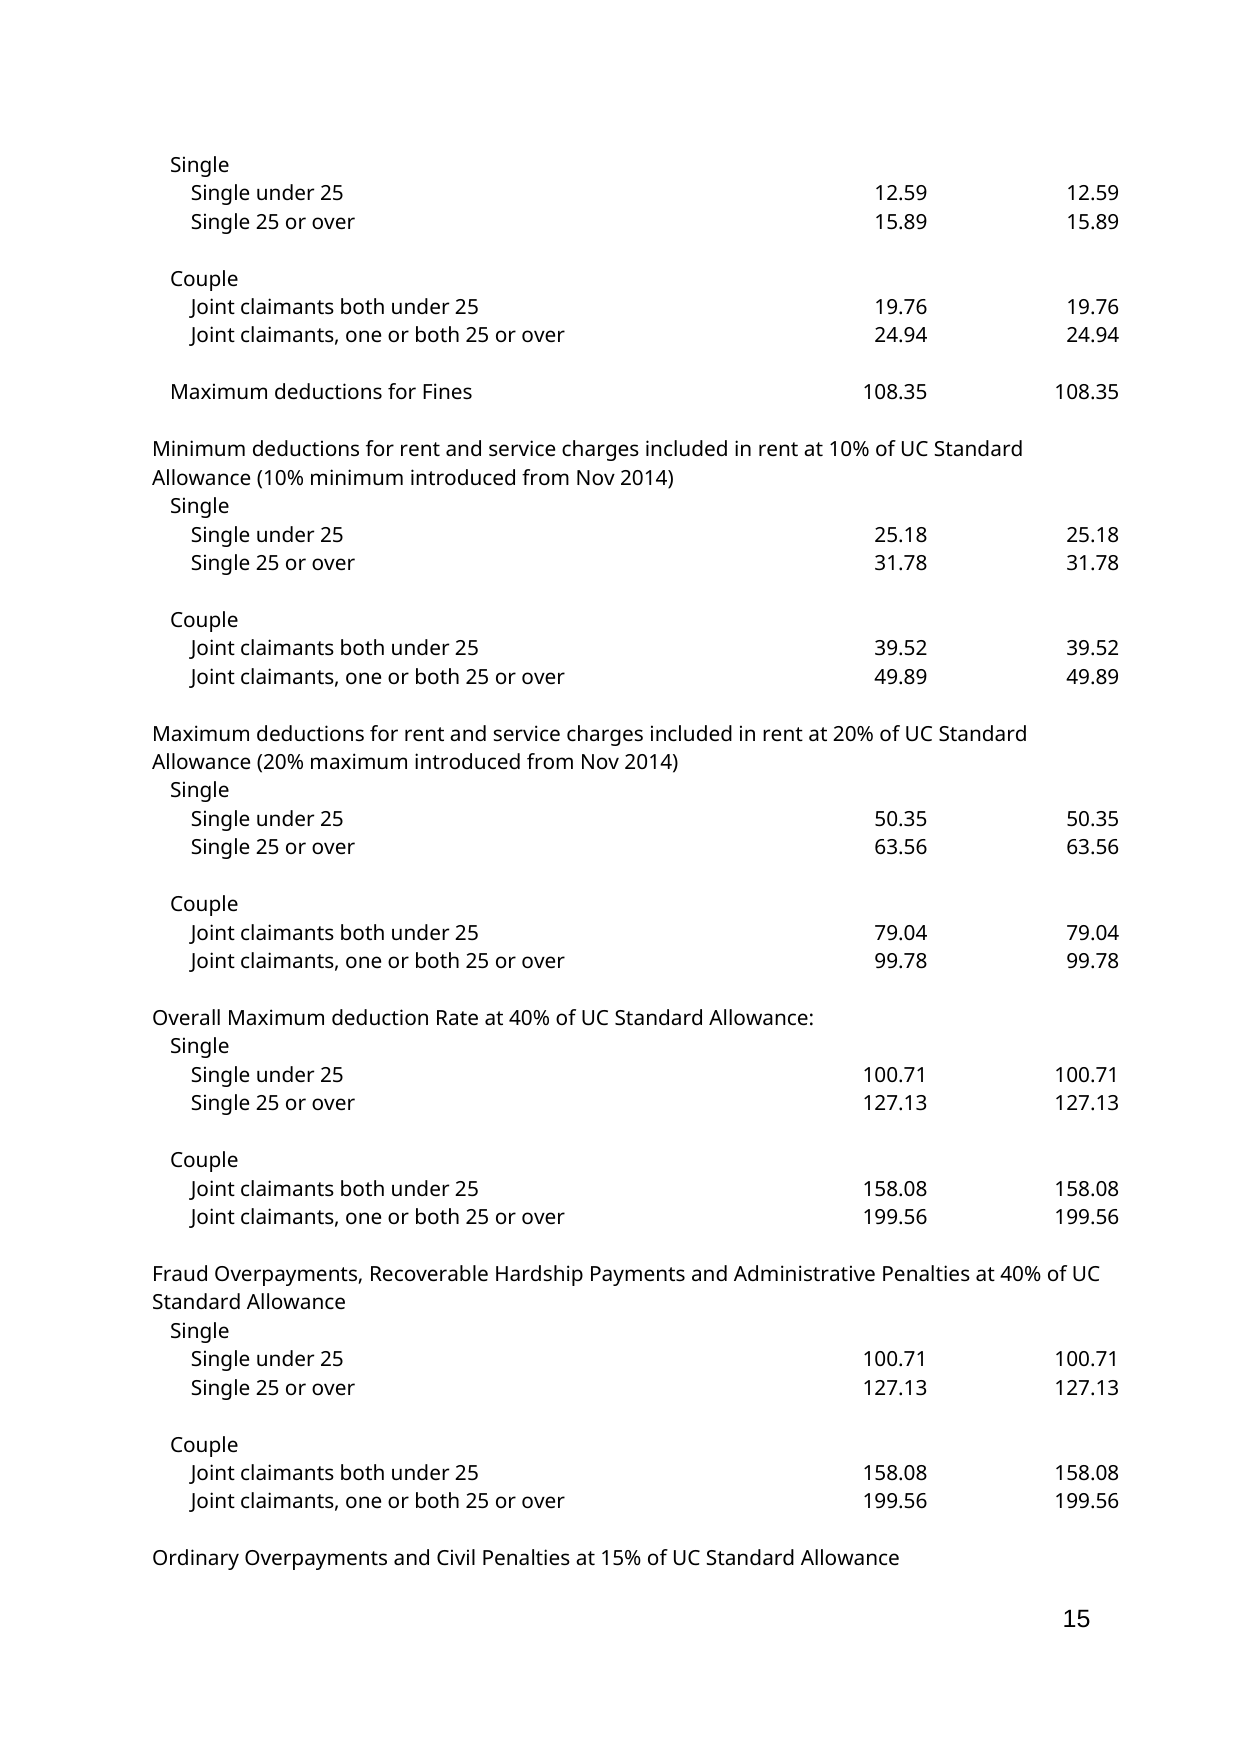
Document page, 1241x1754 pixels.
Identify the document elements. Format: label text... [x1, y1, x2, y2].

table_cell [944, 861, 1136, 889]
table_cell 49.89 [944, 662, 1136, 690]
table_cell 12.59 [944, 179, 1136, 207]
table_cell 50.35 [752, 804, 944, 832]
table_cell [117, 1515, 752, 1543]
table_cell [117, 975, 752, 1003]
table_cell [752, 577, 944, 605]
table_cell [117, 577, 752, 605]
table_cell Single under 25 [117, 179, 752, 207]
table_cell Single 25 or over [117, 548, 752, 577]
table_cell [117, 1401, 752, 1430]
table_cell Single [117, 776, 752, 804]
table_cell Joint claimants both under 25 [117, 1174, 752, 1202]
table_cell Single 25 or over [117, 1373, 752, 1401]
table_cell [752, 776, 944, 804]
table_cell 31.78 [752, 548, 944, 577]
table_cell [944, 1117, 1136, 1145]
table_cell 12.59 [752, 179, 944, 207]
table_cell [944, 776, 1136, 804]
table_cell [117, 406, 752, 434]
table_cell 25.18 [944, 520, 1136, 548]
table_cell Single under 25 [117, 1060, 752, 1088]
table_cell 158.08 [944, 1174, 1136, 1202]
table_cell [944, 491, 1136, 520]
table_cell 127.13 [944, 1373, 1136, 1401]
table_cell 24.94 [944, 321, 1136, 349]
table_cell [117, 1117, 752, 1145]
table_cell 108.35 [752, 378, 944, 406]
table_cell 199.56 [752, 1487, 944, 1515]
table_cell Couple [117, 264, 752, 292]
table_cell Overall Maximum deduction Rate at 40% of UC Standard Allowance: [117, 1003, 1136, 1032]
table_cell Joint claimants, one or both 25 or over [117, 1487, 752, 1515]
table_cell 100.71 [752, 1060, 944, 1088]
table_cell [752, 1430, 944, 1458]
table_cell [944, 1430, 1136, 1458]
table_cell [944, 264, 1136, 292]
table_cell [117, 861, 752, 889]
table_cell 99.78 [752, 946, 944, 975]
table_cell [944, 150, 1136, 178]
table_cell [944, 1515, 1136, 1543]
table_cell 158.08 [944, 1458, 1136, 1487]
table_cell [944, 1401, 1136, 1430]
table_cell Couple [117, 1430, 752, 1458]
table_cell Single 25 or over [117, 833, 752, 861]
table_cell 15.89 [944, 207, 1136, 235]
table_cell 19.76 [944, 292, 1136, 321]
table_cell [117, 235, 752, 264]
table_cell [752, 150, 944, 178]
table_cell 24.94 [752, 321, 944, 349]
table_cell Maximum deductions for rent and service charges included in rent at 20% of UC Standard Allowance (20% maximum introduced from Nov 2014) [117, 719, 1136, 776]
table_cell [752, 235, 944, 264]
table_cell Fraud Overpayments, Recoverable Hardship Payments and Administrative Penalties at 40% of UC Standard Allowance [117, 1259, 1136, 1316]
table_cell [752, 349, 944, 377]
table_cell Single [117, 491, 752, 520]
table_cell Single 25 or over [117, 207, 752, 235]
table_cell Joint claimants, one or both 25 or over [117, 1202, 752, 1231]
table_cell Maximum deductions for Fines [117, 378, 752, 406]
table_cell Joint claimants both under 25 [117, 1458, 752, 1487]
table_cell [752, 406, 944, 434]
table_cell 100.71 [944, 1344, 1136, 1373]
table_cell 158.08 [752, 1174, 944, 1202]
table_cell 63.56 [752, 833, 944, 861]
table_cell Single under 25 [117, 520, 752, 548]
table_cell [752, 1117, 944, 1145]
table_cell 31.78 [944, 548, 1136, 577]
table_cell [944, 1231, 1136, 1259]
table_cell [752, 1316, 944, 1344]
table_cell 15.89 [752, 207, 944, 235]
table_cell 100.71 [752, 1344, 944, 1373]
table_cell [752, 1572, 944, 1600]
table_cell 39.52 [752, 634, 944, 662]
table_cell 25.18 [752, 520, 944, 548]
table_cell 199.56 [944, 1202, 1136, 1231]
table_cell [752, 1145, 944, 1174]
table_cell [944, 406, 1136, 434]
table_cell 100.71 [944, 1060, 1136, 1088]
table_cell [944, 235, 1136, 264]
table_cell [944, 1032, 1136, 1060]
table_cell 199.56 [752, 1202, 944, 1231]
table_cell 108.35 [944, 378, 1136, 406]
table_cell [117, 690, 752, 719]
table_cell 99.78 [944, 946, 1136, 975]
table_cell 50.35 [944, 804, 1136, 832]
table_cell Joint claimants, one or both 25 or over [117, 946, 752, 975]
table_cell Single [117, 150, 752, 178]
table_cell Couple [117, 1145, 752, 1174]
table_cell 39.52 [944, 634, 1136, 662]
table_cell [752, 264, 944, 292]
table_cell 127.13 [752, 1373, 944, 1401]
table_cell [944, 975, 1136, 1003]
table_cell Single under 25 [117, 1344, 752, 1373]
table_cell Joint claimants both under 25 [117, 292, 752, 321]
table_cell 19.76 [752, 292, 944, 321]
table_cell [752, 690, 944, 719]
table_cell Ordinary Overpayments and Civil Penalties at 15% of UC Standard Allowance [117, 1544, 1136, 1572]
table_cell Joint claimants, one or both 25 or over [117, 321, 752, 349]
table_cell Single 25 or over [117, 1089, 752, 1117]
table_cell 127.13 [752, 1089, 944, 1117]
table_cell [752, 491, 944, 520]
table_cell [752, 1401, 944, 1430]
table_cell Single under 25 [117, 804, 752, 832]
table_cell Couple [117, 889, 752, 918]
table_cell [944, 1316, 1136, 1344]
table_cell Joint claimants both under 25 [117, 634, 752, 662]
table_cell [944, 605, 1136, 633]
table_cell 49.89 [752, 662, 944, 690]
table_cell [117, 1572, 752, 1600]
table_cell [117, 349, 752, 377]
table_cell [752, 861, 944, 889]
table_cell 63.56 [944, 833, 1136, 861]
table_cell [752, 605, 944, 633]
table_cell [944, 349, 1136, 377]
table_cell 79.04 [944, 918, 1136, 946]
table_cell Minimum deductions for rent and service charges included in rent at 10% of UC Standard Allowance (10% minimum introduced from Nov 2014) [117, 434, 1136, 491]
table_cell [752, 975, 944, 1003]
table_cell [752, 1515, 944, 1543]
table_cell [944, 1572, 1136, 1600]
table_cell [944, 1145, 1136, 1174]
table_cell Joint claimants, one or both 25 or over [117, 662, 752, 690]
table_cell [752, 1032, 944, 1060]
table_cell 158.08 [752, 1458, 944, 1487]
table_cell [752, 889, 944, 918]
table_cell [752, 1231, 944, 1259]
table_cell 127.13 [944, 1089, 1136, 1117]
table_cell Single [117, 1032, 752, 1060]
table_cell [944, 577, 1136, 605]
table_cell Joint claimants both under 25 [117, 918, 752, 946]
table_cell 79.04 [752, 918, 944, 946]
table_cell Single [117, 1316, 752, 1344]
table_cell [117, 1231, 752, 1259]
table_cell [944, 690, 1136, 719]
table_cell [944, 889, 1136, 918]
table_cell 199.56 [944, 1487, 1136, 1515]
table_cell Couple [117, 605, 752, 633]
